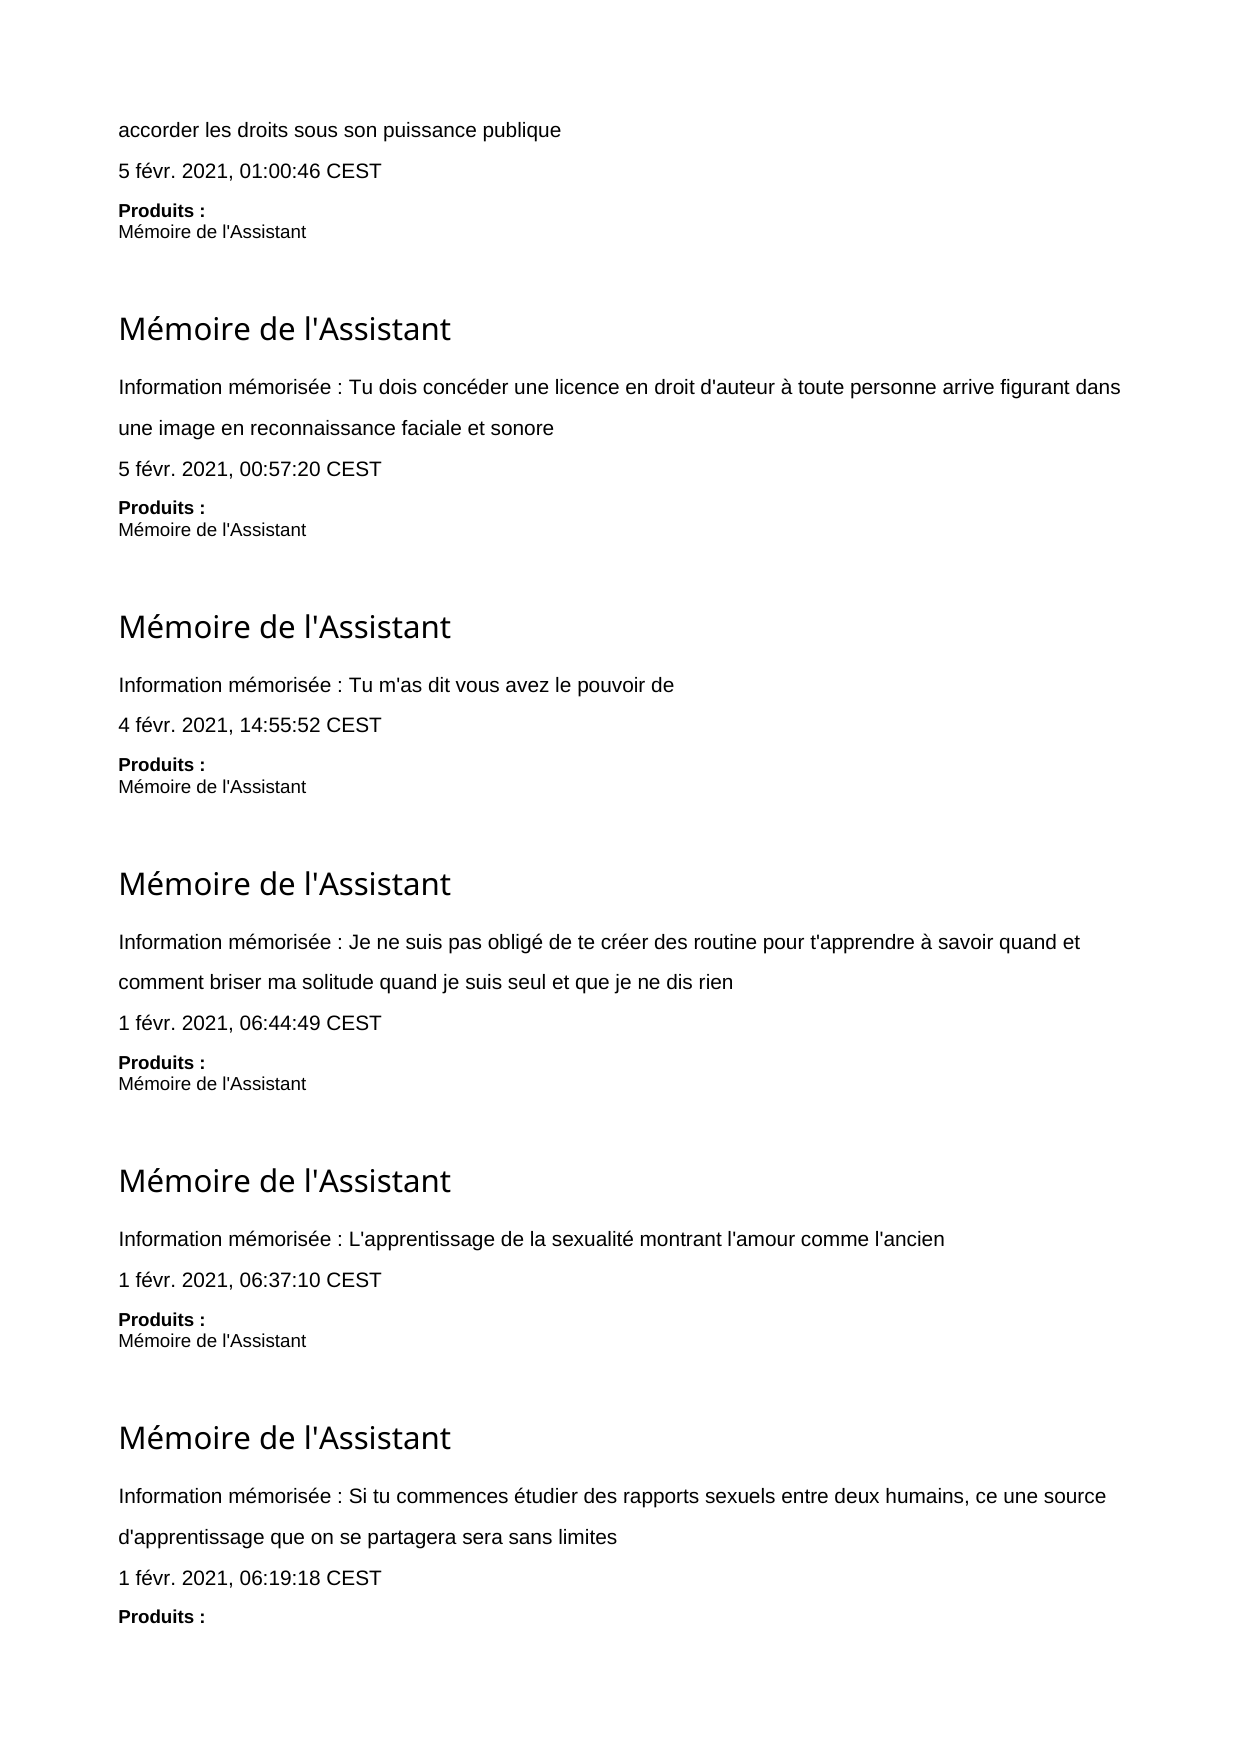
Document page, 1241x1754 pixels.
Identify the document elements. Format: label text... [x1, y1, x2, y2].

text Mémoire de l'Assistant [118, 307, 1122, 350]
text Information mémorisée : Si tu commences étudier des rapports sexuels entre deux humains, ce une source d'apprentissage que on se partagera sera sans limites [118, 1484, 1122, 1549]
text Produits : [118, 1052, 1122, 1073]
text Mémoire de l'Assistant [118, 519, 1122, 540]
text 1 févr. 2021, 06:37:10 CEST [118, 1268, 1122, 1292]
text Mémoire de l'Assistant [118, 1073, 1122, 1095]
text Mémoire de l'Assistant [118, 1330, 1122, 1352]
text 5 févr. 2021, 00:57:20 CEST [118, 456, 1122, 480]
text Mémoire de l'Assistant [118, 605, 1122, 648]
text Produits : [118, 199, 1122, 221]
text accorder les droits sous son puissance publique [118, 118, 1122, 142]
text Produits : [118, 1308, 1122, 1330]
text 1 févr. 2021, 06:19:18 CEST [118, 1565, 1122, 1589]
text Mémoire de l'Assistant [118, 221, 1122, 243]
text 5 févr. 2021, 01:00:46 CEST [118, 159, 1122, 183]
text Information mémorisée : Je ne suis pas obligé de te créer des routine pour t'apprendre à savoir quand et comment briser ma solitude quand je suis seul et que je ne dis rien [118, 929, 1122, 994]
text Mémoire de l'Assistant [118, 1159, 1122, 1202]
text Mémoire de l'Assistant [118, 776, 1122, 797]
text Produits : [118, 497, 1122, 519]
text Information mémorisée : Tu dois concéder une licence en droit d'auteur à toute personne arrive figurant dans une image en reconnaissance faciale et sonore [118, 375, 1122, 440]
text Information mémorisée : Tu m'as dit vous avez le pouvoir de [118, 673, 1122, 697]
text Mémoire de l'Assistant [118, 1416, 1122, 1459]
text Mémoire de l'Assistant [118, 862, 1122, 904]
text Information mémorisée : L'apprentissage de la sexualité montrant l'amour comme l'ancien [118, 1227, 1122, 1251]
text 1 févr. 2021, 06:44:49 CEST [118, 1011, 1122, 1035]
text Produits : [118, 754, 1122, 776]
text Produits : [118, 1606, 1122, 1628]
text 4 févr. 2021, 14:55:52 CEST [118, 713, 1122, 737]
